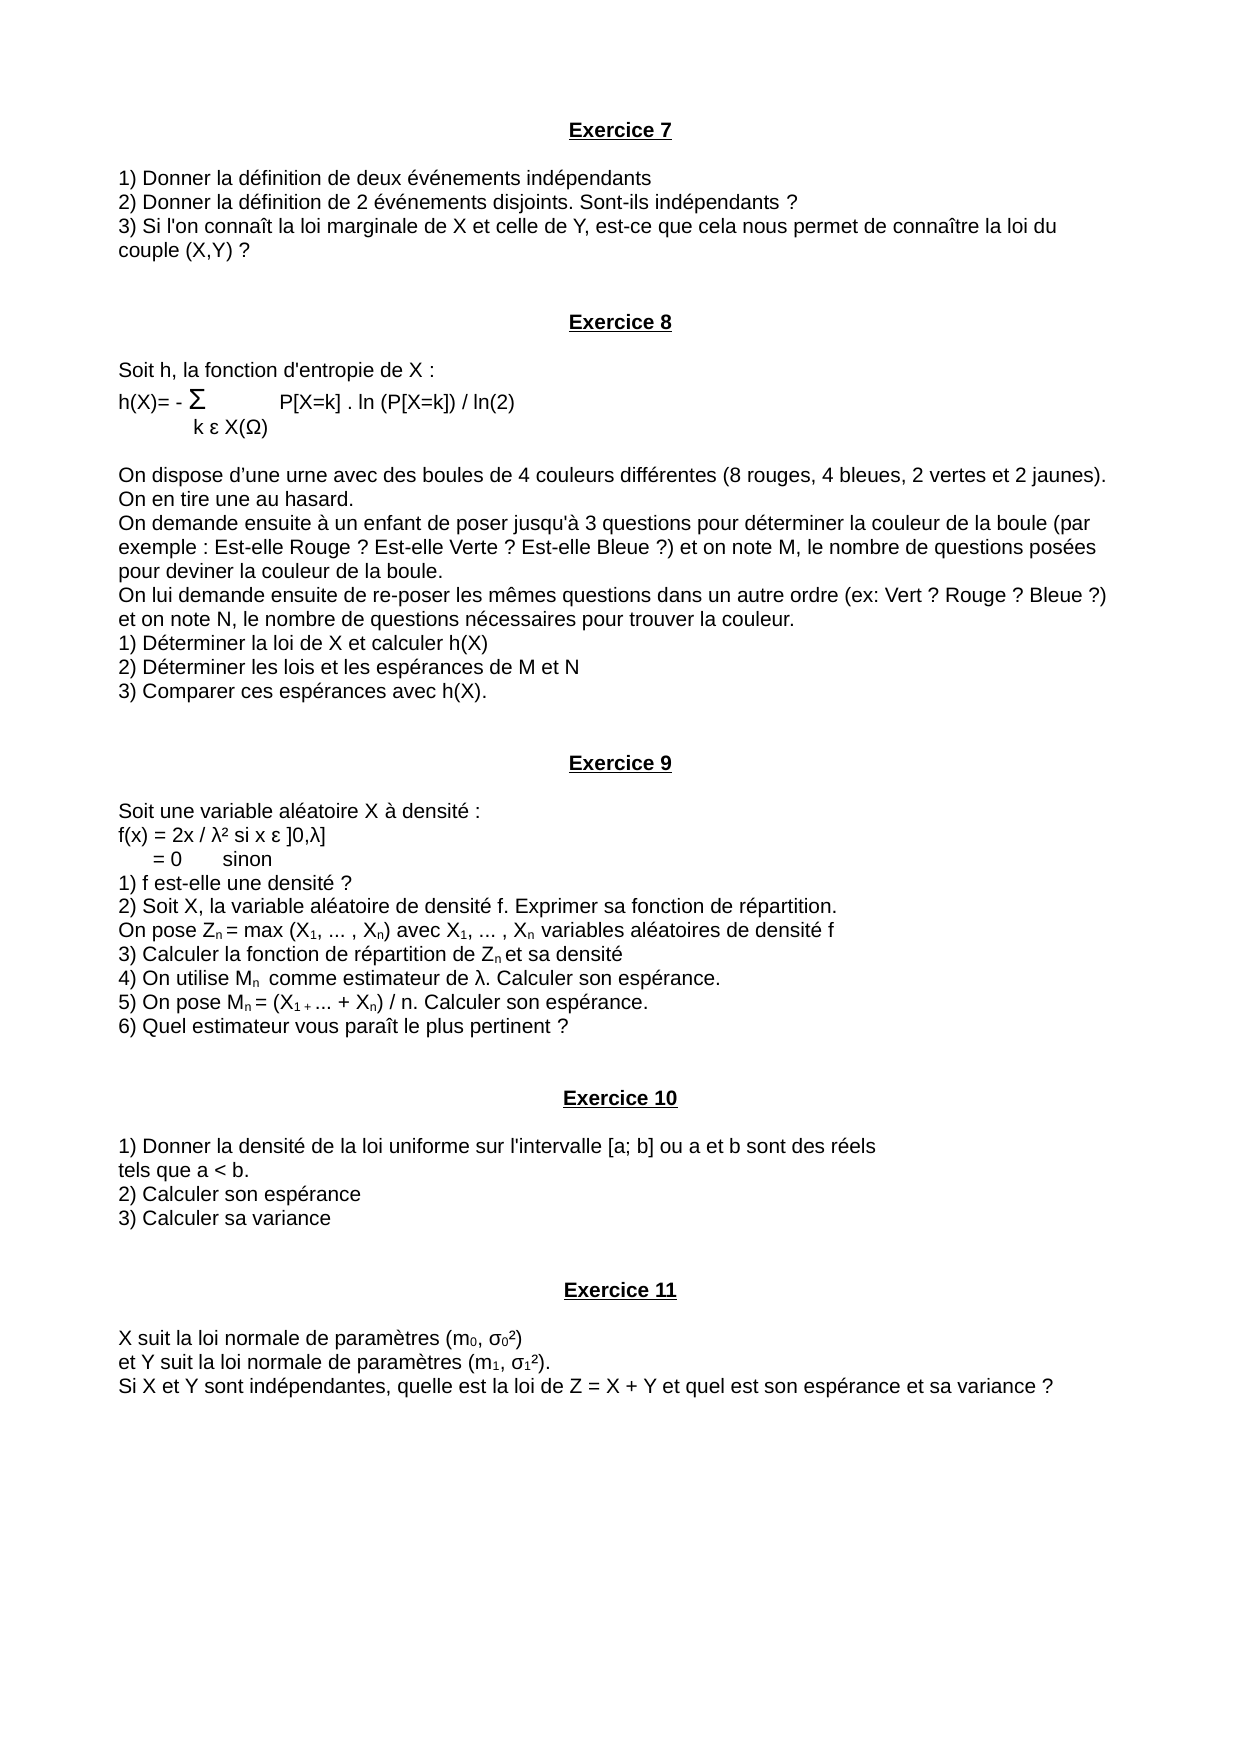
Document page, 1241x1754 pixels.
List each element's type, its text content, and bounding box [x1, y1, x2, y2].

text 2) Donner la définition de 2 événements disjoints. Sont-ils indépendants ? [118, 190, 1122, 214]
text 6) Quel estimateur vous paraît le plus pertinent ? [118, 1014, 1122, 1038]
text 3) Comparer ces espérances avec h(X). [118, 679, 1122, 703]
text On demande ensuite à un enfant de poser jusqu'à 3 questions pour déterminer la couleur de la boule (par exemple : Est-elle Rouge ? Est-elle Verte ? Est-elle Bleue ?) et on note M, le nombre de questions posées pour deviner la couleur de la boule. [118, 511, 1122, 583]
text On dispose d’une urne avec des boules de 4 couleurs différentes (8 rouges, 4 bleues, 2 vertes et 2 jaunes). [118, 463, 1122, 487]
text 1) f est-elle une densité ? [118, 870, 1122, 894]
text 2) Soit X, la variable aléatoire de densité f. Exprimer sa fonction de répartition. [118, 894, 1122, 918]
text Exercice 10 [118, 1086, 1122, 1110]
text Exercice 11 [118, 1278, 1122, 1302]
text Soit une variable aléatoire X à densité : [118, 798, 1122, 822]
text Exercice 8 [118, 310, 1122, 334]
text On pose Zn = max (X1, ... , Xn) avec X1, ... , Xn variables aléatoires de densité f [118, 918, 1122, 942]
text 3) Calculer sa variance [118, 1206, 1122, 1230]
text 1) Donner la définition de deux événements indépendants [118, 166, 1122, 190]
text 3) Si l'on connaît la loi marginale de X et celle de Y, est-ce que cela nous permet de connaître la loi du couple (X,Y) ? [118, 214, 1122, 262]
text 5) On pose Mn = (X1 + ... + Xn) / n. Calculer son espérance. [118, 990, 1122, 1014]
text k ԑ X(Ω) [118, 415, 1122, 439]
text 4) On utilise Mn comme estimateur de λ. Calculer son espérance. [118, 966, 1122, 990]
text On lui demande ensuite de re-poser les mêmes questions dans un autre ordre (ex: Vert ? Rouge ? Bleue ?) et on note N, le nombre de questions nécessaires pour trouver la couleur. [118, 583, 1122, 631]
text 3) Calculer la fonction de répartition de Zn et sa densité [118, 942, 1122, 966]
text Si X et Y sont indépendantes, quelle est la loi de Z = X + Y et quel est son espérance et sa variance ? [118, 1373, 1122, 1397]
text 2) Déterminer les lois et les espérances de M et N [118, 655, 1122, 679]
text = 0 sinon [118, 846, 1122, 870]
text X suit la loi normale de paramètres (m0, σ0²) [118, 1326, 1122, 1349]
text Exercice 9 [118, 751, 1122, 774]
text On en tire une au hasard. [118, 487, 1122, 511]
text Exercice 7 [118, 118, 1122, 142]
text et Y suit la loi normale de paramètres (m1, σ1²). [118, 1349, 1122, 1373]
text Soit h, la fonction d'entropie de X : [118, 358, 1122, 382]
text 1) Déterminer la loi de X et calculer h(X) [118, 631, 1122, 655]
text 1) Donner la densité de la loi uniforme sur l'intervalle [a; b] ou a et b sont des réels [118, 1134, 1122, 1158]
text tels que a < b. [118, 1158, 1122, 1182]
text f(x) = 2x / λ² si x ԑ ]0,λ] [118, 822, 1122, 846]
text h(X)= - Ʃ P[X=k] . ln (P[X=k]) / ln(2) [118, 382, 1122, 415]
text 2) Calculer son espérance [118, 1182, 1122, 1206]
